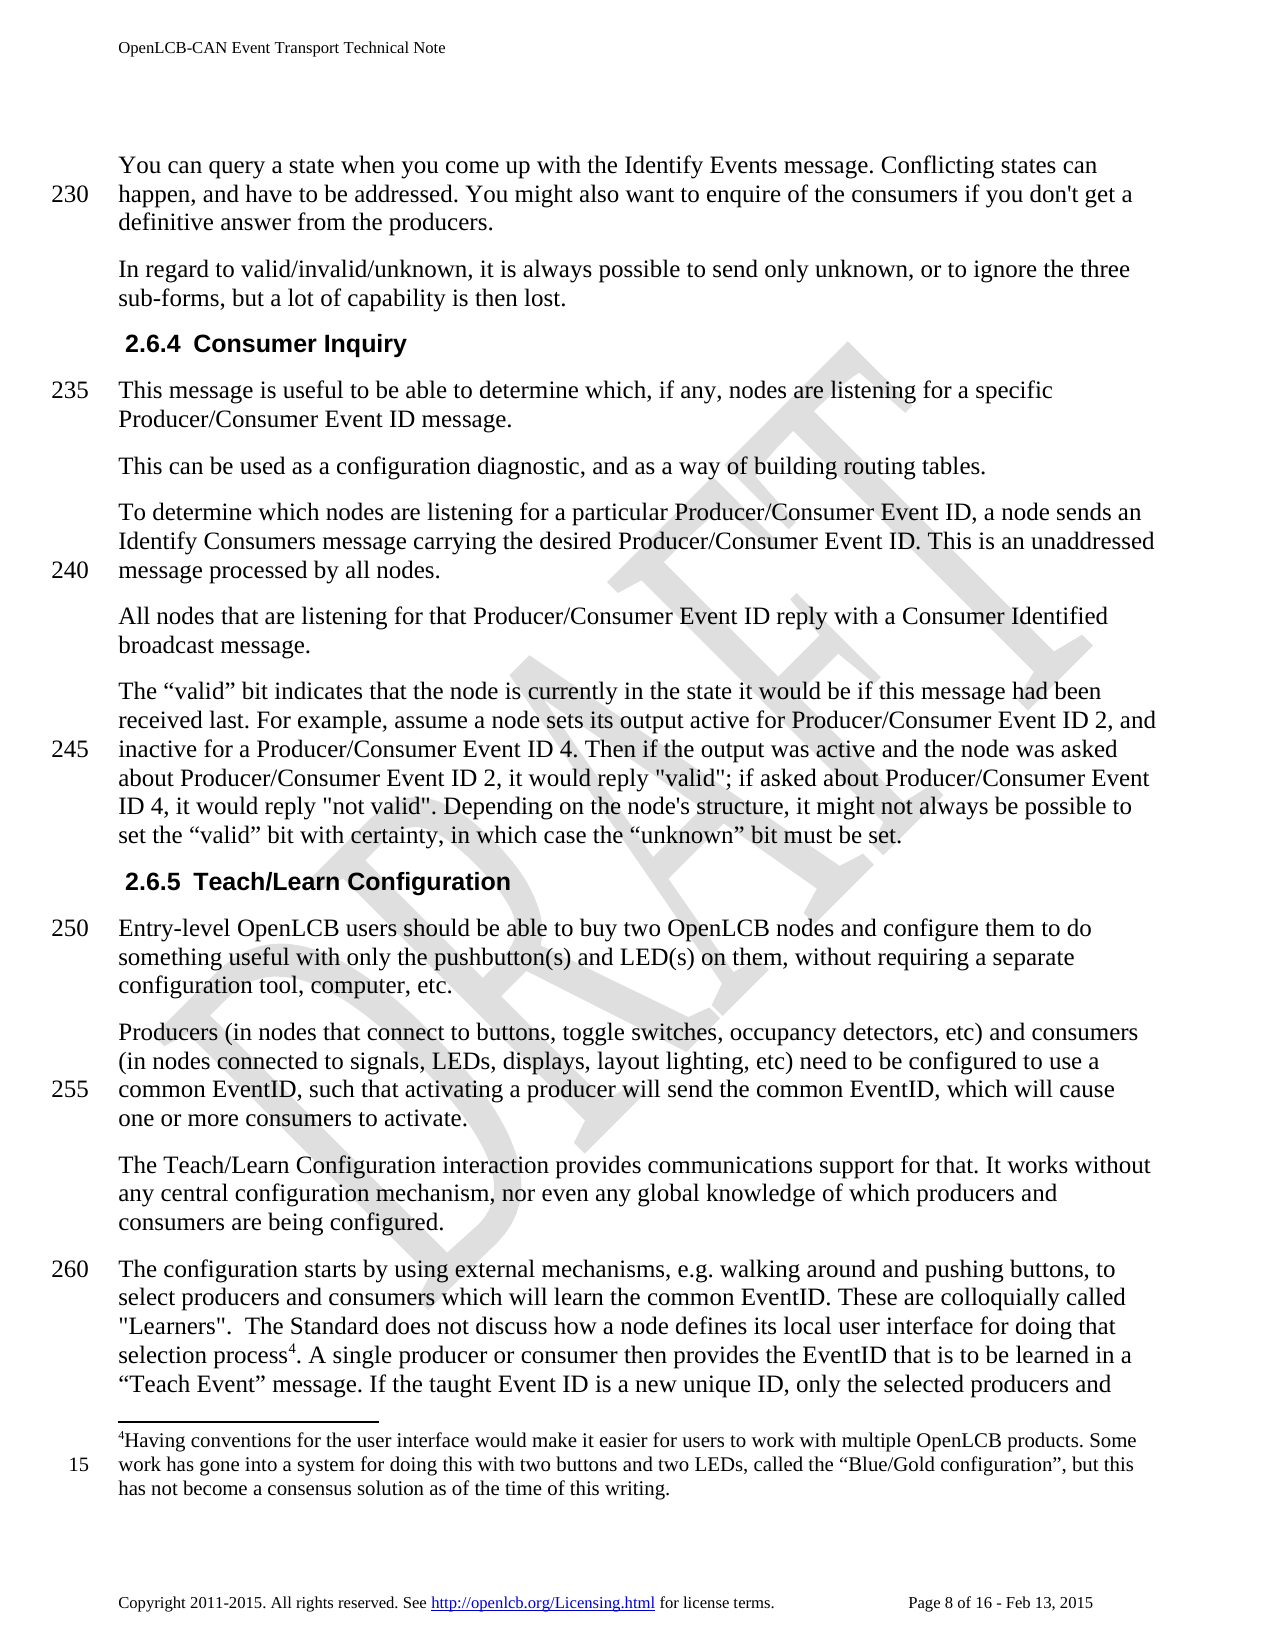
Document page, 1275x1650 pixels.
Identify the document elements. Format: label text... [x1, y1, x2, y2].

text This can be used as a configuration diagnostic, and as a way of building routing tables. [855, 451, 1157, 479]
text Entry-level OpenLCB users should be able to buy two OpenLCB nodes and configure them to do something useful with only the pushbutton(s) and LED(s) on them, without requiring a separate configuration tool, computer, etc. [541, 913, 721, 999]
text This can be used as a configuration diagnostic, and as a way of building routing tables. [118, 451, 737, 479]
text All nodes that are listening for that Producer/Consumer Event ID reply with a Consumer Identified broadcast message. [118, 601, 719, 659]
text All nodes that are listening for that Producer/Consumer Event ID reply with a Consumer Identified broadcast message. [704, 601, 818, 659]
text Entry-level OpenLCB users should be able to buy two OpenLCB nodes and configure them to do something useful with only the pushbutton(s) and LED(s) on them, without requiring a separate configuration tool, computer, etc. [118, 913, 462, 999]
text The Teach/Learn Configuration interaction provides communications support for that. It works without any central configuration mechanism, nor even any global knowledge of which producers and consumers are being configured. [504, 1150, 1157, 1236]
text Producers (in nodes that connect to buttons, toggle switches, occupancy detectors, etc) and consumers (in nodes connected to signals, LEDs, displays, layout lighting, etc) need to be configured to use a common EventID, such that activating a producer will send the common EventID, which will cause one or more consumers to activate. [118, 1017, 285, 1132]
text Having conventions for the user interface would make it easier for users to work with multiple OpenLCB products. Some work has gone into a system for doing this with two buttons and two LEDs, called the “Blue/Gold configuration”, but this has not become a consensus solution as of the time of this writing. [118, 1428, 1157, 1500]
text The “valid” bit indicates that the node is currently in the state it would be if this message had been received last. For example, assume a node sets its output active for Producer/Consumer Event ID 2, and inactive for a Producer/Consumer Event ID 4. Then if the output was active and the node was asked about Producer/Consumer Event ID 2, it would reply "valid"; if asked about Producer/Consumer Event ID 4, it would reply "not valid". Depending on the node's structure, it might not always be possible to set the “valid” bit with certainty, in which case the “unknown” bit must be set. [547, 703, 700, 849]
subtitle Teach/Learn Configuration [845, 867, 1157, 895]
text The “valid” bit indicates that the node is currently in the state it would be if this message had been received last. For example, assume a node sets its output active for Producer/Consumer Event ID 2, and inactive for a Producer/Consumer Event ID 4. Then if the output was active and the node was asked about Producer/Consumer Event ID 2, it would reply "valid"; if asked about Producer/Consumer Event ID 4, it would reply "not valid". Depending on the node's structure, it might not always be possible to set the “valid” bit with certainty, in which case the “unknown” bit must be set. [802, 676, 1157, 849]
subtitle Teach/Learn Configuration [670, 867, 816, 895]
subtitle Teach/Learn Configuration [118, 867, 358, 895]
text The “valid” bit indicates that the node is currently in the state it would be if this message had been received last. For example, assume a node sets its output active for Producer/Consumer Event ID 2, and inactive for a Producer/Consumer Event ID 4. Then if the output was active and the node was asked about Producer/Consumer Event ID 2, it would reply "valid"; if asked about Producer/Consumer Event ID 4, it would reply "not valid". Depending on the node's structure, it might not always be possible to set the “valid” bit with certainty, in which case the “unknown” bit must be set. [562, 676, 882, 849]
text Producers (in nodes that connect to buttons, toggle switches, occupancy detectors, etc) and consumers (in nodes connected to signals, LEDs, displays, layout lighting, etc) need to be configured to use a common EventID, such that activating a producer will send the common EventID, which will cause one or more consumers to activate. [417, 1017, 584, 1132]
subtitle Teach/Learn Configuration [373, 867, 501, 895]
text Producers (in nodes that connect to buttons, toggle switches, occupancy detectors, etc) and consumers (in nodes connected to signals, LEDs, displays, layout lighting, etc) need to be configured to use a common EventID, such that activating a producer will send the common EventID, which will cause one or more consumers to activate. [213, 1017, 473, 1132]
text All nodes that are listening for that Producer/Consumer Event ID reply with a Consumer Identified broadcast message. [806, 601, 1020, 659]
subtitle Consumer Inquiry [118, 329, 1157, 358]
text To determine which nodes are listening for a particular Producer/Consumer Event ID, a node sends an Identify Consumers message carrying the desired Producer/Consumer Event ID. This is an unaddressed message processed by all nodes. [665, 497, 944, 583]
text Entry-level OpenLCB users should be able to buy two OpenLCB nodes and configure them to do something useful with only the pushbutton(s) and LED(s) on them, without requiring a separate configuration tool, computer, etc. [693, 913, 1157, 999]
text Entry-level OpenLCB users should be able to buy two OpenLCB nodes and configure them to do something useful with only the pushbutton(s) and LED(s) on them, without requiring a separate configuration tool, computer, etc. [419, 913, 515, 977]
text Producers (in nodes that connect to buttons, toggle switches, occupancy detectors, etc) and consumers (in nodes connected to signals, LEDs, displays, layout lighting, etc) need to be configured to use a common EventID, such that activating a producer will send the common EventID, which will cause one or more consumers to activate. [523, 1017, 1157, 1132]
text To determine which nodes are listening for a particular Producer/Consumer Event ID, a node sends an Identify Consumers message carrying the desired Producer/Consumer Event ID. This is an unaddressed message processed by all nodes. [118, 497, 691, 583]
text You can query a state when you come up with the Identify Events message. Conflicting states can happen, and have to be addressed. You might also want to enquire of the consumers if you don't get a definitive answer from the producers. [118, 150, 1157, 236]
text To determine which nodes are listening for a particular Producer/Consumer Event ID, a node sends an Identify Consumers message carrying the desired Producer/Consumer Event ID. This is an unaddressed message processed by all nodes. [901, 497, 1157, 583]
text The “valid” bit indicates that the node is currently in the state it would be if this message had been received last. For example, assume a node sets its output active for Producer/Consumer Event ID 2, and inactive for a Producer/Consumer Event ID 4. Then if the output was active and the node was asked about Producer/Consumer Event ID 2, it would reply "valid"; if asked about Producer/Consumer Event ID 4, it would reply "not valid". Depending on the node's structure, it might not always be possible to set the “valid” bit with certainty, in which case the “unknown” bit must be set. [118, 676, 628, 849]
text The configuration starts by using external mechanisms, e.g. walking around and pushing buttons, to select producers and consumers which will learn the common EventID. These are colloquially called "Learners". The Standard does not discuss how a node defines its local user interface for doing that selection process. A single producer or consumer then provides the EventID that is to be learned in a “Teach Event” message. If the taught Event ID is a new unique ID, only the selected producers and [118, 1254, 1157, 1397]
text The Teach/Learn Configuration interaction provides communications support for that. It works without any central configuration mechanism, nor even any global knowledge of which producers and consumers are being configured. [118, 1150, 389, 1236]
subtitle Teach/Learn Configuration [518, 867, 660, 895]
text The Teach/Learn Configuration interaction provides communications support for that. It works without any central configuration mechanism, nor even any global knowledge of which producers and consumers are being configured. [346, 1150, 494, 1236]
text All nodes that are listening for that Producer/Consumer Event ID reply with a Consumer Identified broadcast message. [1005, 601, 1157, 659]
text This message is useful to be able to determine which, if any, nodes are listening for a specific Producer/Consumer Event ID message. [815, 376, 1157, 433]
text In regard to valid/invalid/unknown, it is always possible to send only unknown, or to ignore the three sub-forms, but a lot of capability is then lost. [118, 254, 1157, 311]
text This can be used as a configuration diagnostic, and as a way of building routing tables. [757, 451, 833, 479]
text This message is useful to be able to determine which, if any, nodes are listening for a specific Producer/Consumer Event ID message. [118, 376, 812, 433]
